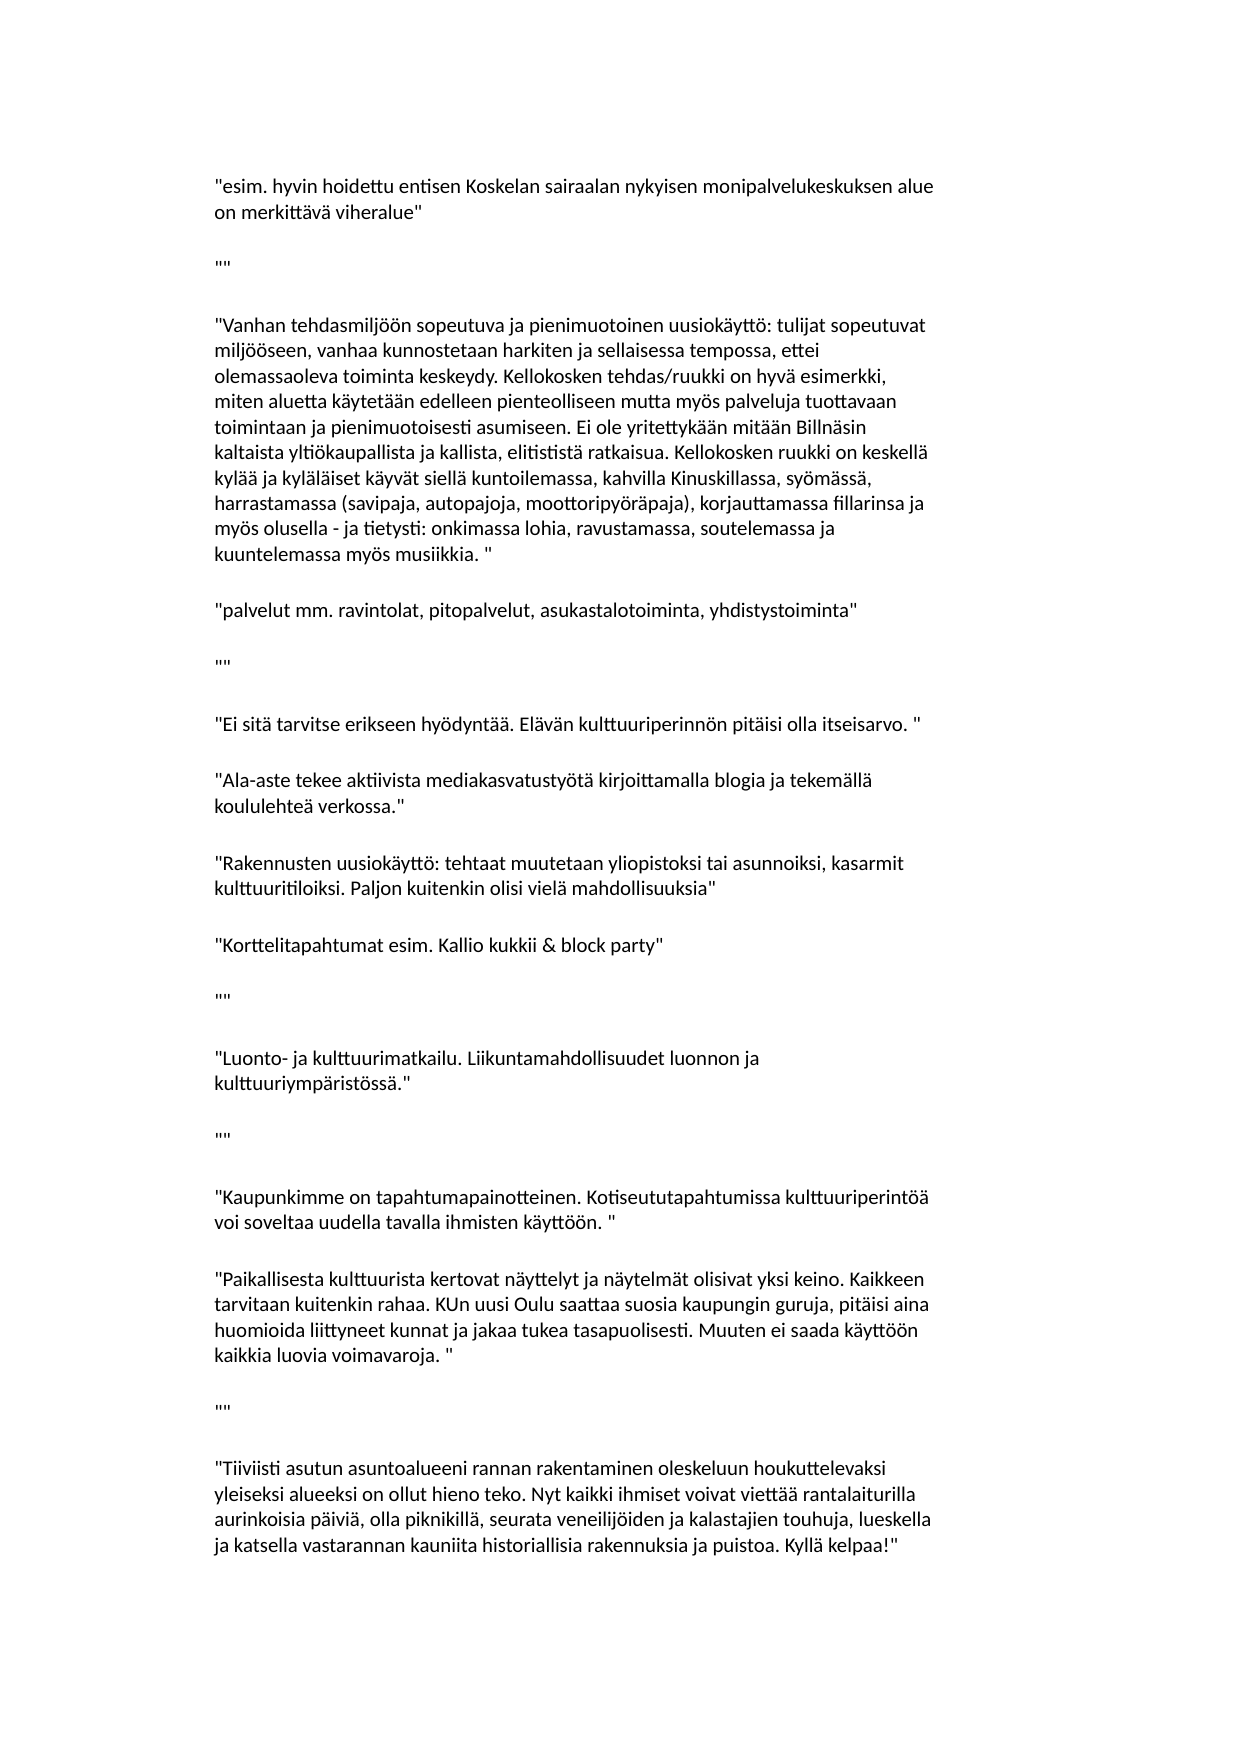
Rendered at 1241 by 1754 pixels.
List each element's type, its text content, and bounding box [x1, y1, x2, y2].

table_cell "Luonto- ja kulttuurimatkailu. Liikuntamahdollisuudet luonnon ja kulttuuriympäristössä." [214, 1022, 952, 1104]
table_cell "Tiiviisti asutun asuntoalueeni rannan rakentaminen oleskeluun houkuttelevaksi yleiseksi alueeksi on ollut hieno teko. Nyt kaikki ihmiset voivat viettää rantalaiturilla aurinkoisia päiviä, olla piknikillä, seurata veneilijöiden ja kalastajien touhuja, lueskella ja katsella vastarannan kauniita historiallisia rakennuksia ja puistoa. Kyllä kelpaa!" [214, 1432, 952, 1565]
table_cell "esim. hyvin hoidettu entisen Koskelan sairaalan nykyisen monipalvelukeskuksen alue on merkittävä viheralue" [214, 150, 952, 232]
table_cell "Vanhan tehdasmiljöön sopeutuva ja pienimuotoinen uusiokäyttö: tulijat sopeutuvat miljööseen, vanhaa kunnostetaan harkiten ja sellaisessa tempossa, ettei olemassaoleva toiminta keskeydy. Kellokosken tehdas/ruukki on hyvä esimerkki, miten aluetta käytetään edelleen pienteolliseen mutta myös palveluja tuottavaan toimintaan ja pienimuotoisesti asumiseen. Ei ole yritettykään mitään Billnäsin kaltaista yltiökaupallista ja kallista, elitististä ratkaisua. Kellokosken ruukki on keskellä kylää ja kyläläiset käyvät siellä kuntoilemassa, kahvilla Kinuskillassa, syömässä, harrastamassa (savipaja, autopajoja, moottoripyöräpaja), korjauttamassa fillarinsa ja myös olusella - ja tietysti: onkimassa lohia, ravustamassa, soutelemassa ja kuuntelemassa myös musiikkia. " [214, 289, 952, 574]
table_cell "palvelut mm. ravintolat, pitopalvelut, asukastalotoiminta, yhdistystoiminta" [214, 574, 952, 631]
table_cell "" [214, 965, 952, 1022]
table_cell "Ala-aste tekee aktiivista mediakasvatustyötä kirjoittamalla blogia ja tekemällä koululehteä verkossa." [214, 744, 952, 826]
table_cell "" [214, 1375, 952, 1432]
table_cell "" [214, 232, 952, 289]
table_cell "Kaupunkimme on tapahtumapainotteinen. Kotiseututapahtumissa kulttuuriperintöä voi soveltaa uudella tavalla ihmisten käyttöön. " [214, 1160, 952, 1242]
table_cell "" [214, 1104, 952, 1160]
table_cell "Rakennusten uusiokäyttö: tehtaat muutetaan yliopistoksi tai asunnoiksi, kasarmit kulttuuritiloiksi. Paljon kuitenkin olisi vielä mahdollisuuksia" [214, 826, 952, 908]
table_cell "Korttelitapahtumat esim. Kallio kukkii & block party" [214, 908, 952, 965]
table_cell "Ei sitä tarvitse erikseen hyödyntää. Elävän kulttuuriperinnön pitäisi olla itseisarvo. " [214, 688, 952, 744]
table_cell "" [214, 631, 952, 687]
table_cell "Paikallisesta kulttuurista kertovat näyttelyt ja näytelmät olisivat yksi keino. Kaikkeen tarvitaan kuitenkin rahaa. KUn uusi Oulu saattaa suosia kaupungin guruja, pitäisi aina huomioida liittyneet kunnat ja jakaa tukea tasapuolisesti. Muuten ei saada käyttöön kaikkia luovia voimavaroja. " [214, 1243, 952, 1375]
